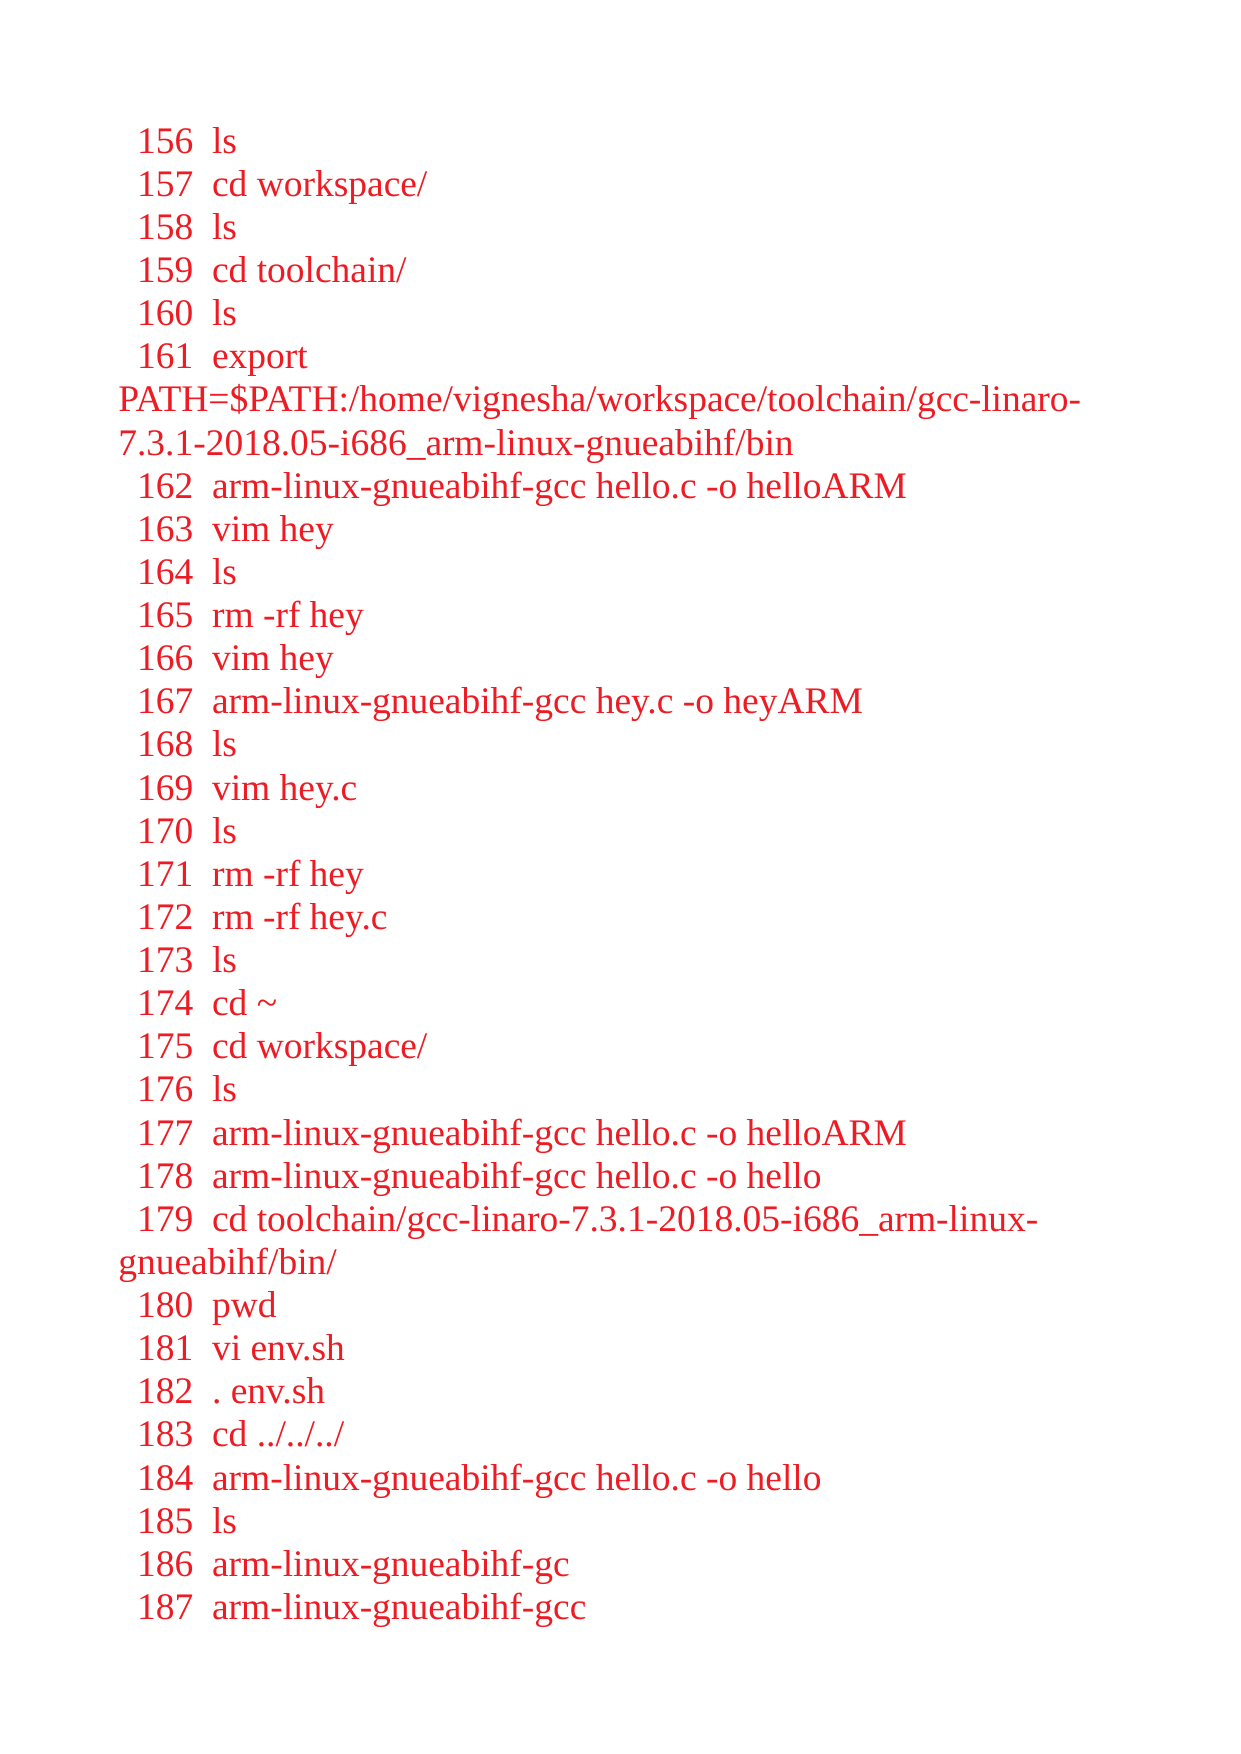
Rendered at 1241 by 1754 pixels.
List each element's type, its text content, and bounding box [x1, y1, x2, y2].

text 164 ls [118, 549, 1122, 592]
text 179 cd toolchain/gcc-linaro-7.3.1-2018.05-i686_arm-linux-gnueabihf/bin/ [118, 1196, 1122, 1282]
text 156 ls [118, 118, 1122, 161]
text 172 rm -rf hey.c [118, 894, 1122, 937]
text 183 cd ../../../ [118, 1412, 1122, 1455]
text 176 ls [118, 1067, 1122, 1110]
text 182 . env.sh [118, 1369, 1122, 1412]
text 186 arm-linux-gnueabihf-gc [118, 1541, 1122, 1584]
text 171 rm -rf hey [118, 851, 1122, 894]
text 169 vim hey.c [118, 765, 1122, 808]
text 161 export PATH=$PATH:/home/vignesha/workspace/toolchain/gcc-linaro-7.3.1-2018.05-i686_arm-linux-gnueabihf/bin [118, 334, 1122, 463]
text 166 vim hey [118, 636, 1122, 679]
text 159 cd toolchain/ [118, 247, 1122, 291]
text 165 rm -rf hey [118, 592, 1122, 636]
text 168 ls [118, 722, 1122, 765]
text 170 ls [118, 808, 1122, 851]
text 157 cd workspace/ [118, 161, 1122, 204]
text 175 cd workspace/ [118, 1024, 1122, 1067]
text 177 arm-linux-gnueabihf-gcc hello.c -o helloARM [118, 1110, 1122, 1153]
text 178 arm-linux-gnueabihf-gcc hello.c -o hello [118, 1153, 1122, 1196]
text 185 ls [118, 1498, 1122, 1541]
text 162 arm-linux-gnueabihf-gcc hello.c -o helloARM [118, 463, 1122, 506]
text 180 pwd [118, 1282, 1122, 1326]
text 158 ls [118, 204, 1122, 247]
text 163 vim hey [118, 506, 1122, 549]
text 160 ls [118, 291, 1122, 334]
text 187 arm-linux-gnueabihf-gcc [118, 1584, 1122, 1627]
text 174 cd ~ [118, 981, 1122, 1024]
text 181 vi env.sh [118, 1326, 1122, 1369]
text 173 ls [118, 937, 1122, 981]
text 167 arm-linux-gnueabihf-gcc hey.c -o heyARM [118, 679, 1122, 722]
text 184 arm-linux-gnueabihf-gcc hello.c -o hello [118, 1455, 1122, 1498]
